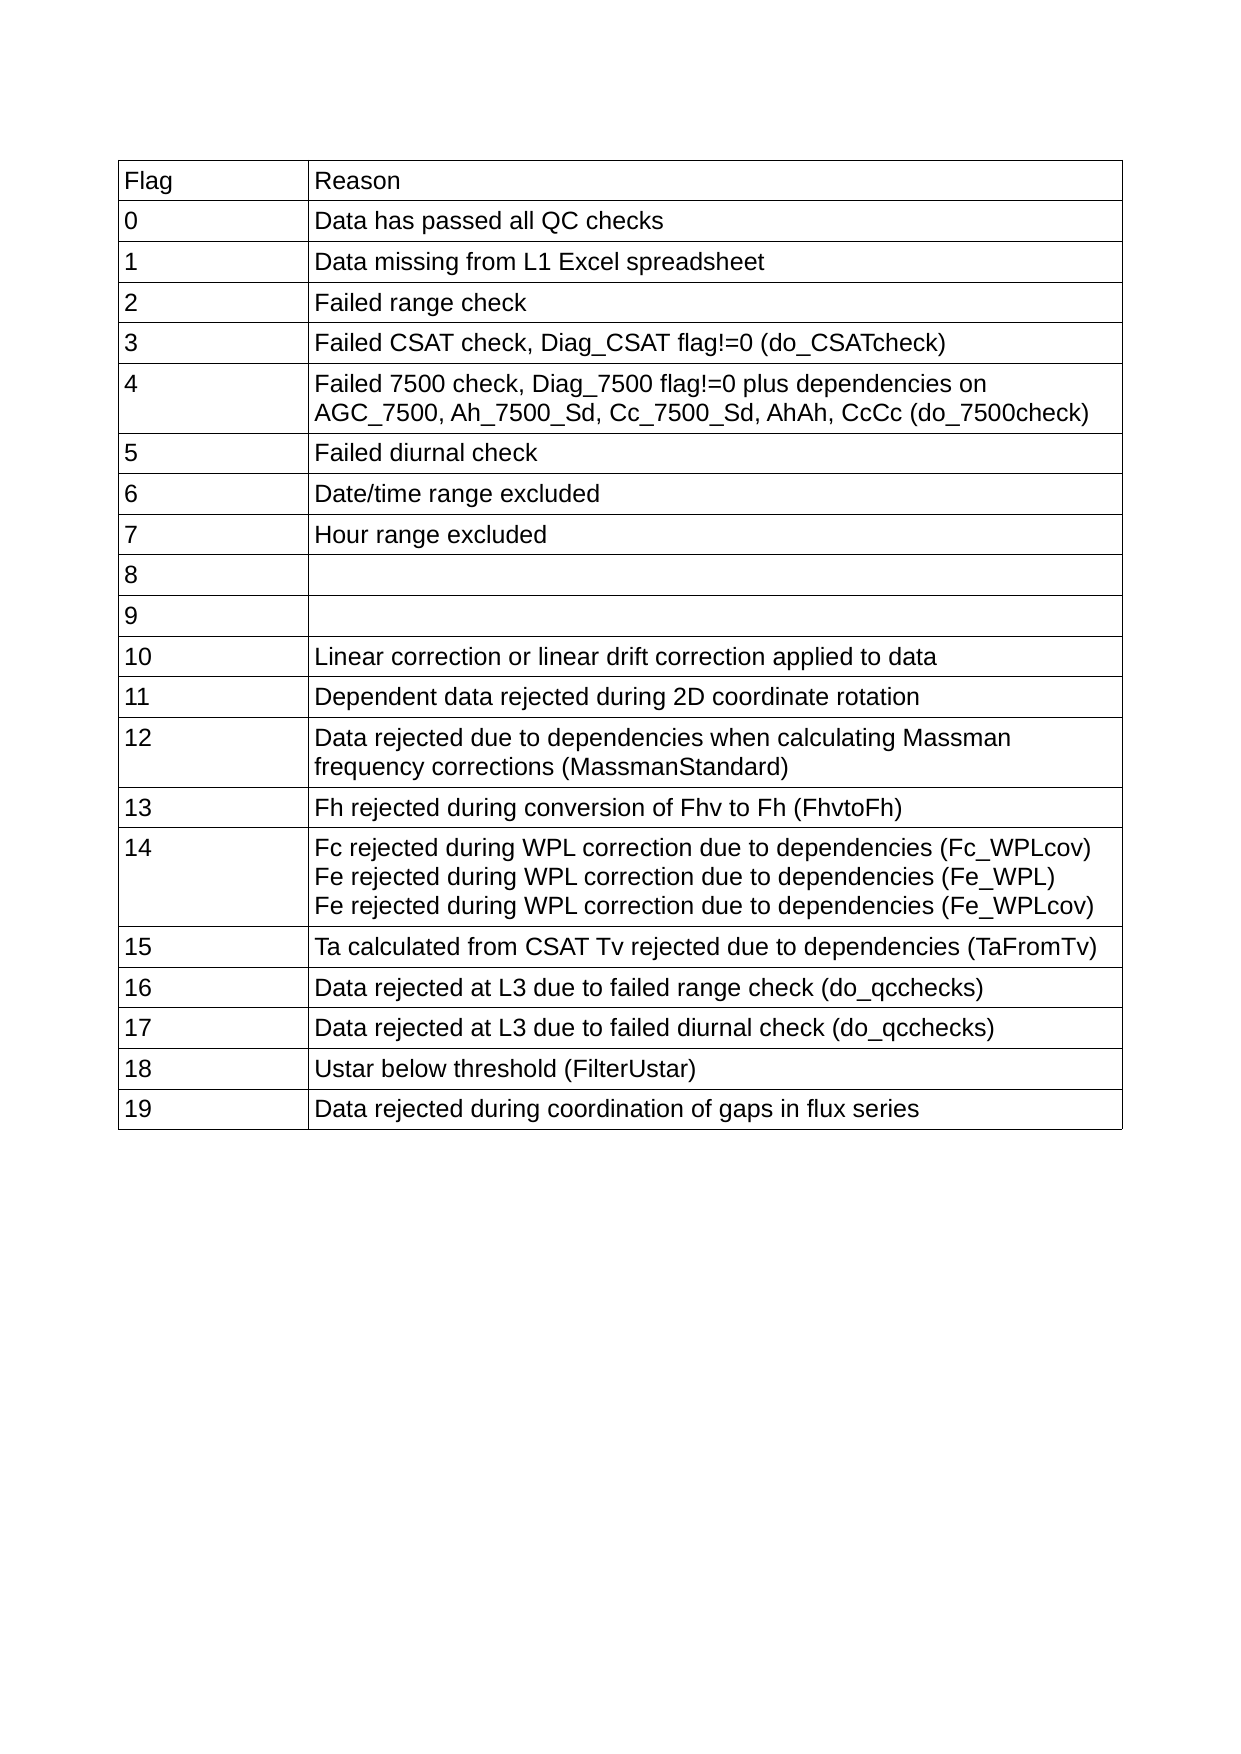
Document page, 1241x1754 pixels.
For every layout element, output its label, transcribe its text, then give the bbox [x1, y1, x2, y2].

table_cell 14 [119, 828, 308, 926]
table_cell Data missing from L1 Excel spreadsheet [309, 242, 1122, 282]
table_cell 16 [119, 968, 308, 1007]
table_cell Data rejected due to dependencies when calculating Massman frequency corrections (MassmanStandard) [309, 718, 1122, 787]
table_cell 1 [119, 242, 308, 282]
table_cell Failed CSAT check, Diag_CSAT flag!=0 (do_CSATcheck) [309, 323, 1122, 363]
table_cell Data rejected at L3 due to failed diurnal check (do_qcchecks) [309, 1008, 1122, 1048]
table_cell Hour range excluded [309, 515, 1122, 554]
table_cell 9 [119, 596, 308, 636]
table_cell Linear correction or linear drift correction applied to data [309, 637, 1122, 676]
table_cell 8 [119, 555, 308, 595]
table_cell 7 [119, 515, 308, 554]
table_cell Data rejected during coordination of gaps in flux series [309, 1090, 1122, 1129]
table_cell Ta calculated from CSAT Tv rejected due to dependencies (TaFromTv) [309, 927, 1122, 967]
table_cell 12 [119, 718, 308, 787]
table_cell Fh rejected during conversion of Fhv to Fh (FhvtoFh) [309, 788, 1122, 827]
table_cell [309, 596, 1122, 636]
table_cell 10 [119, 637, 308, 676]
table_cell Failed 7500 check, Diag_7500 flag!=0 plus dependencies on AGC_7500, Ah_7500_Sd, Cc_7500_Sd, AhAh, CcCc (do_7500check) [309, 364, 1122, 432]
table_cell 0 [119, 201, 308, 241]
table_cell 4 [119, 364, 308, 432]
table_cell Fc rejected during WPL correction due to dependencies (Fc_WPLcov) Fe rejected during WPL correction due to dependencies (Fe_WPL) Fe rejected during WPL correction due to dependencies (Fe_WPLcov) [309, 828, 1122, 926]
table_cell Data rejected at L3 due to failed range check (do_qcchecks) [309, 968, 1122, 1007]
table_cell 18 [119, 1049, 308, 1088]
table_cell Date/time range excluded [309, 474, 1122, 514]
table_header Flag [119, 161, 308, 200]
table_cell 15 [119, 927, 308, 967]
table_cell 19 [119, 1090, 308, 1129]
table_cell Dependent data rejected during 2D coordinate rotation [309, 677, 1122, 717]
table_cell 3 [119, 323, 308, 363]
table_cell 5 [119, 434, 308, 473]
table_cell 17 [119, 1008, 308, 1048]
table_cell Data has passed all QC checks [309, 201, 1122, 241]
table_cell [309, 555, 1122, 595]
table_cell 2 [119, 283, 308, 322]
table_cell 11 [119, 677, 308, 717]
table_cell Failed diurnal check [309, 434, 1122, 473]
table_cell 6 [119, 474, 308, 514]
table_header Reason [309, 161, 1122, 200]
table_cell Failed range check [309, 283, 1122, 322]
table_cell Ustar below threshold (FilterUstar) [309, 1049, 1122, 1088]
table_cell 13 [119, 788, 308, 827]
